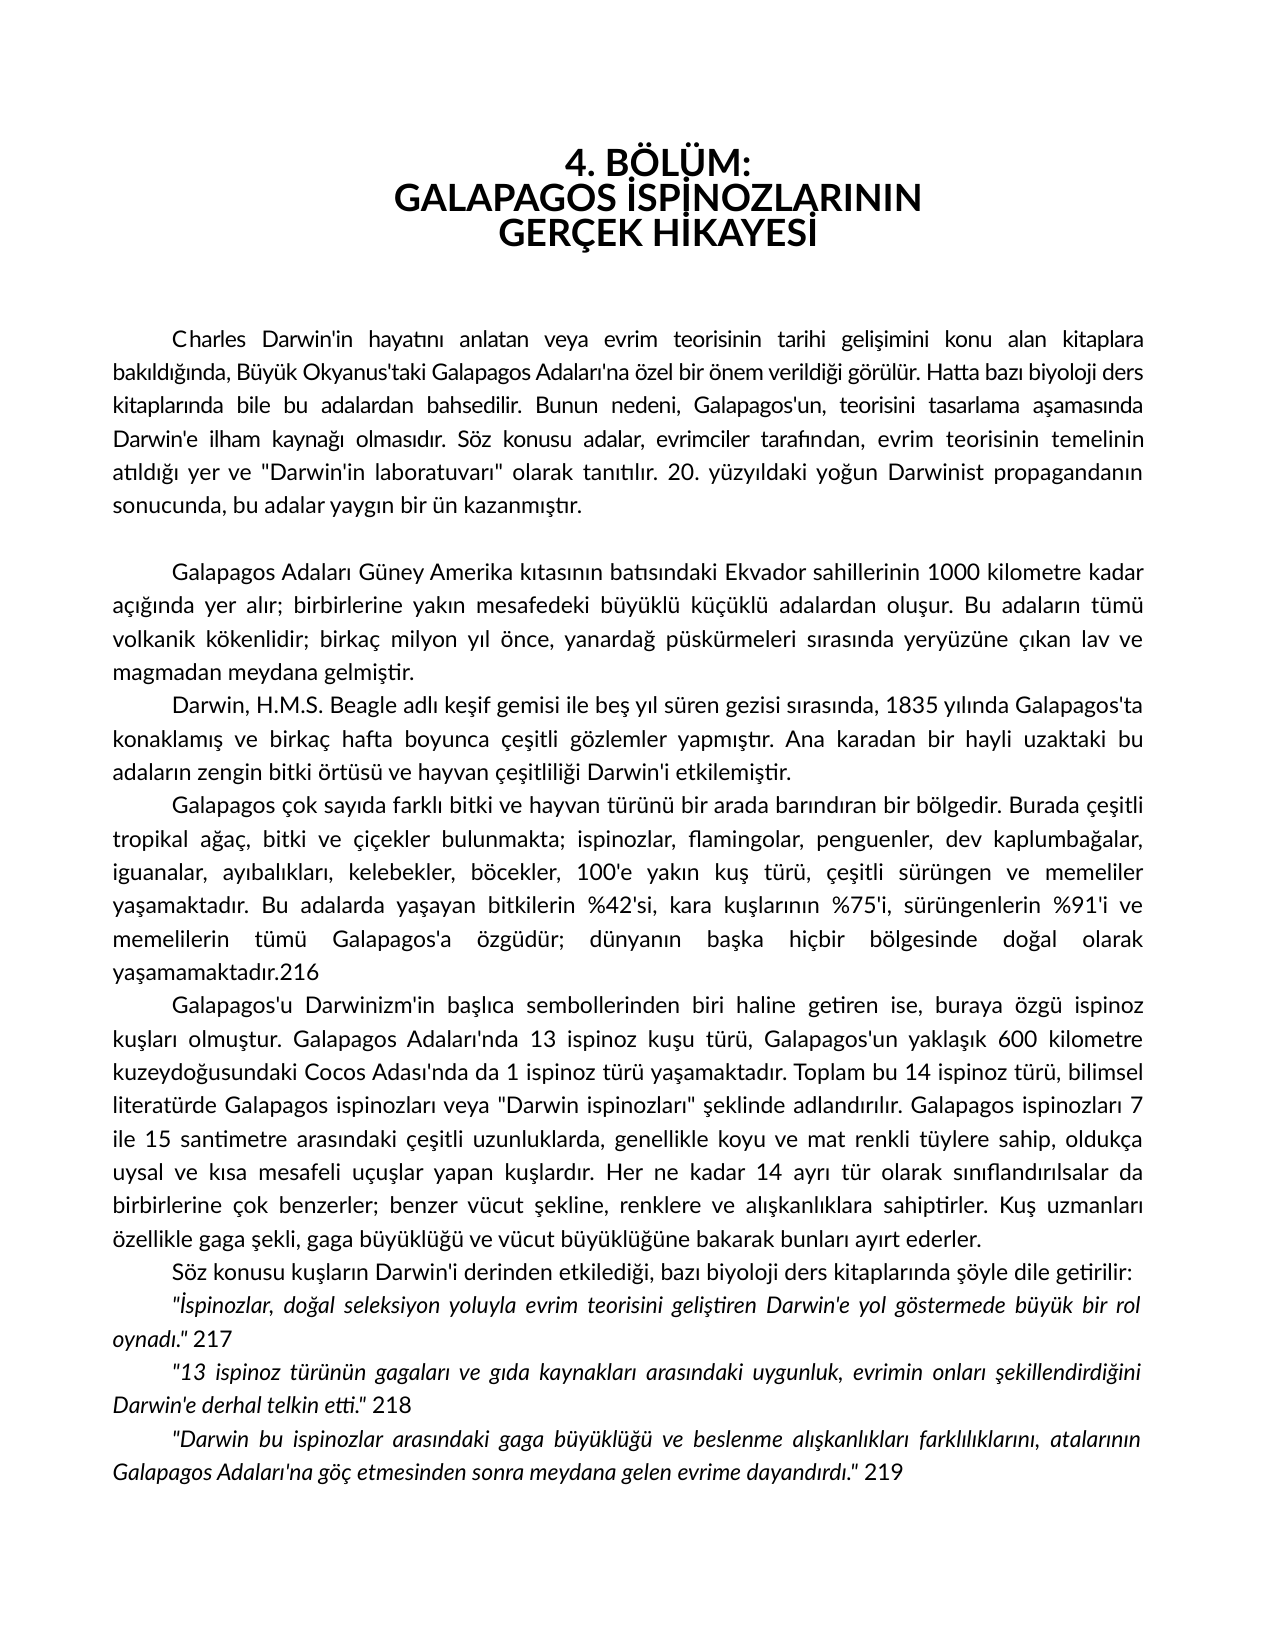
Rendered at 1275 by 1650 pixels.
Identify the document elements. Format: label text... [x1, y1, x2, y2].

text Galapagos Adaları Güney Amerika kıtasının batısındaki Ekvador sahillerinin 1000 kilometre kadar açığında yer alır; birbirlerine yakın mesafedeki büyüklü küçüklü adalardan oluşur. Bu adaların tümü volkanik kökenlidir; birkaç milyon yıl önce, yanardağ püskürmeleri sırasında yeryüzüne çıkan lav ve magmadan meydana gelmiştir. [112, 554, 1145, 687]
text GERÇEK HİKAYESİ [112, 218, 1145, 254]
text Darwin, H.M.S. Beagle adlı keşif gemisi ile beş yıl süren gezisi sırasında, 1835 yılında Galapagos'ta konaklamış ve birkaç hafta boyunca çeşitli gözlemler yapmıştır. Ana karadan bir hayli uzaktaki bu adaların zengin bitki örtüsü ve hayvan çeşitliliği Darwin'i etkilemiştir. [112, 687, 1145, 787]
text "13 ispinoz türünün gagaları ve gıda kaynakları arasındaki uygunluk, evrimin onları şekillendirdiğini Darwin'e derhal telkin etti." 218 [112, 1354, 1145, 1421]
text "İspinozlar, doğal seleksiyon yoluyla evrim teorisini geliştiren Darwin'e yol göstermede büyük bir rol oynadı." 217 [112, 1287, 1145, 1354]
text Galapagos çok sayıda farklı bitki ve hayvan türünü bir arada barındıran bir bölgedir. Burada çeşitli tropikal ağaç, bitki ve çiçekler bulunmakta; ispinozlar, flamingolar, penguenler, dev kaplumbağalar, iguanalar, ayıbalıkları, kelebekler, böcekler, 100'e yakın kuş türü, çeşitli sürüngen ve memeliler yaşamaktadır. Bu adalarda yaşayan bitkilerin %42'si, kara kuşlarının %75'i, sürüngenlerin %91'i ve memelilerin tümü Galapagos'a özgüdür; dünyanın başka hiçbir bölgesinde doğal olarak yaşamamaktadır.216 [112, 787, 1145, 987]
text GALAPAGOS İSPİNOZLARININ [112, 183, 1145, 218]
text 4. Bölüm: [112, 148, 1145, 183]
text "Darwin bu ispinozlar arasındaki gaga büyüklüğü ve beslenme alışkanlıkları farklılıklarını, atalarının Galapagos Adaları'na göç etmesinden sonra meydana gelen evrime dayandırdı." 219 [112, 1421, 1145, 1487]
text Söz konusu kuşların Darwin'i derinden etkilediği, bazı biyoloji ders kitaplarında şöyle dile getirilir: [112, 1254, 1145, 1287]
text Galapagos'u Darwinizm'in başlıca sembollerinden biri haline getiren ise, buraya özgü ispinoz kuşları olmuştur. Galapagos Adaları'nda 13 ispinoz kuşu türü, Galapagos'un yaklaşık 600 kilometre kuzeydoğusundaki Cocos Adası'nda da 1 ispinoz türü yaşamaktadır. Toplam bu 14 ispinoz türü, bilimsel literatürde Galapagos ispinozları veya "Darwin ispinozları" şeklinde adlandırılır. Galapagos ispinozları 7 ile 15 santimetre arasındaki çeşitli uzunluklarda, genellikle koyu ve mat renkli tüylere sahip, oldukça uysal ve kısa mesafeli uçuşlar yapan kuşlardır. Her ne kadar 14 ayrı tür olarak sınıflandırılsalar da birbirlerine çok benzerler; benzer vücut şekline, renklere ve alışkanlıklara sahiptirler. Kuş uzmanları özellikle gaga şekli, gaga büyüklüğü ve vücut büyüklüğüne bakarak bunları ayırt ederler. [112, 987, 1145, 1254]
text Charles Darwin'in hayatını anlatan veya evrim teorisinin tarihi gelişimini konu alan kitaplara bakıldığında, Büyük Okyanus'taki Galapagos Adaları'na özel bir önem verildiği görülür. Hatta bazı biyoloji ders kitaplarında bile bu adalardan bahsedilir. Bunun nedeni, Galapagos'un, teorisini tasarlama aşamasında Darwin'e ilham kaynağı olmasıdır. Söz konusu adalar, evrimciler tarafından, evrim teorisinin temelinin atıldığı yer ve "Darwin'in laboratuvarı" olarak tanıtılır. 20. yüzyıldaki yoğun Darwinist propagandanın sonucunda, bu adalar yaygın bir ün kazanmıştır. [112, 321, 1145, 521]
